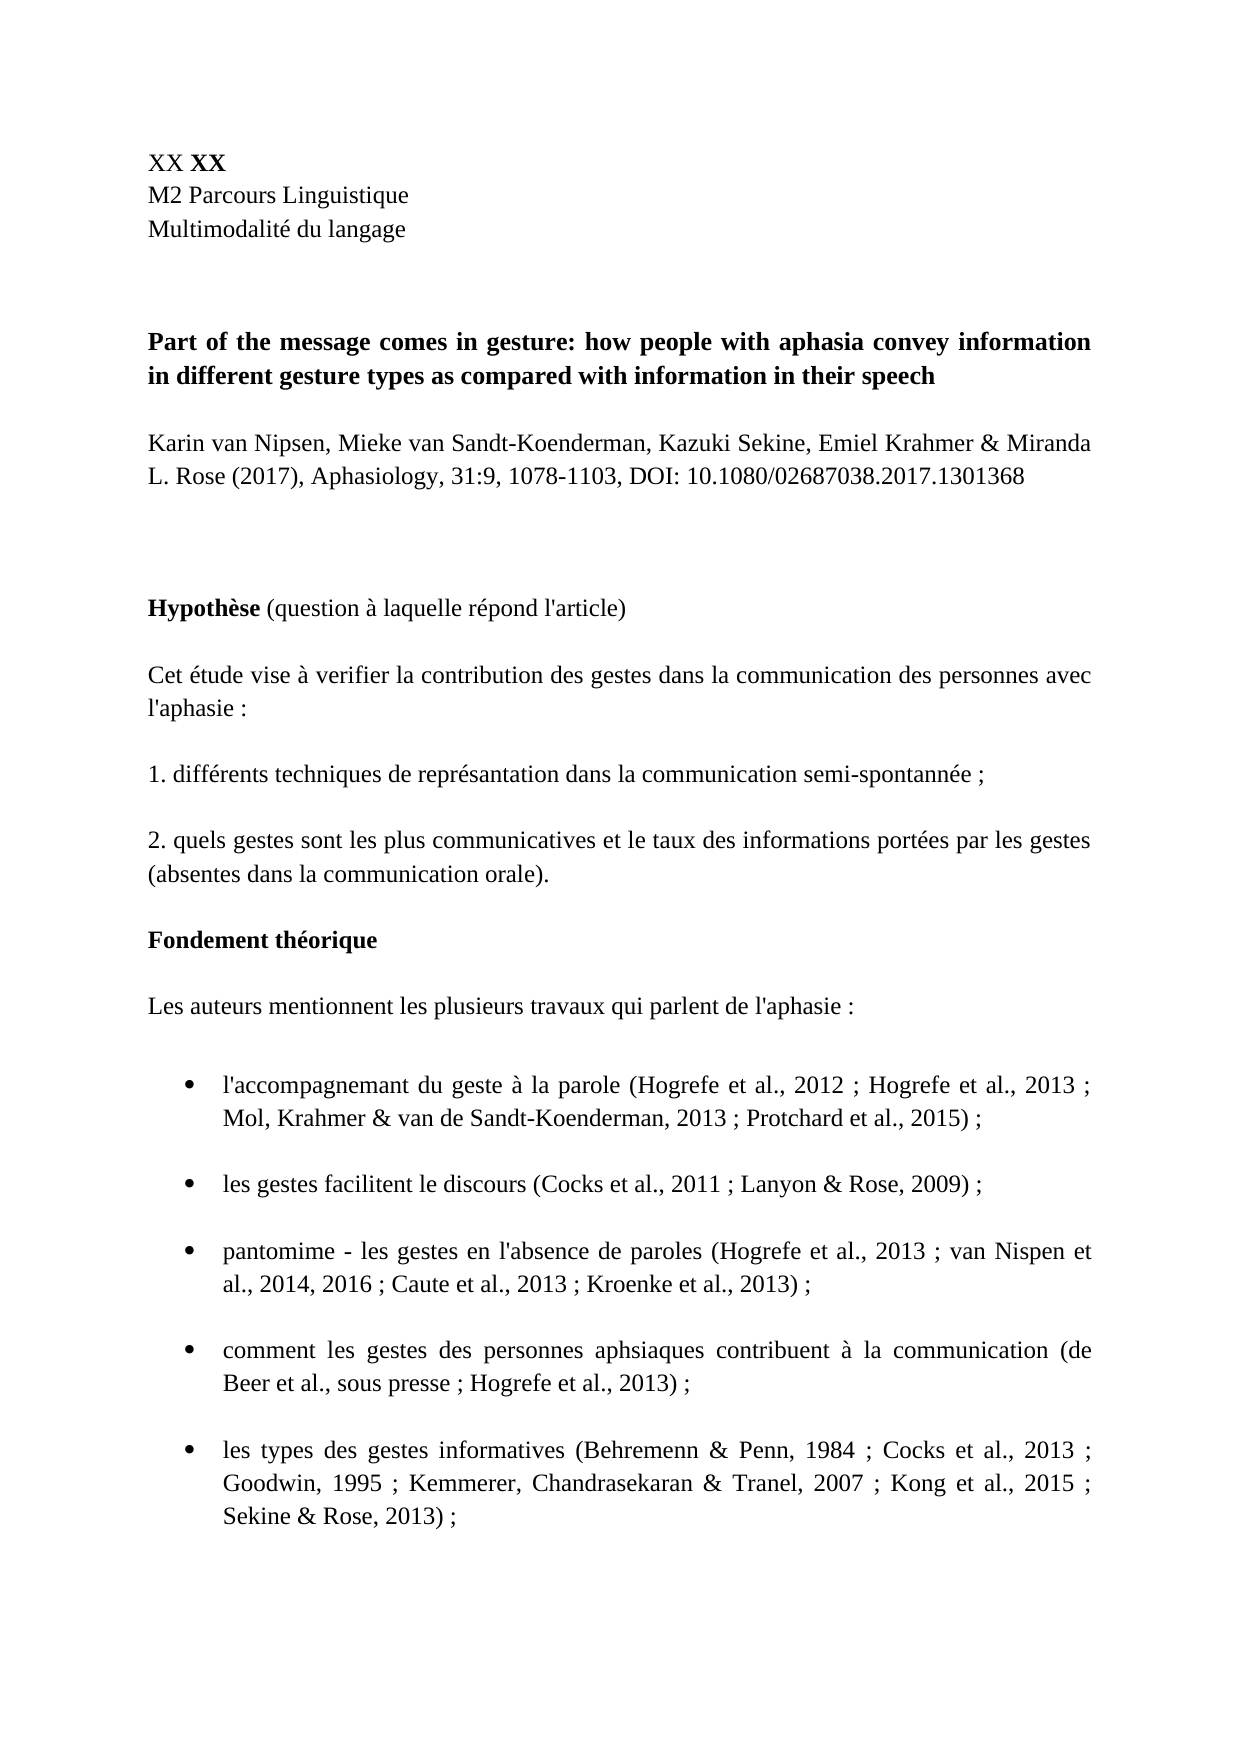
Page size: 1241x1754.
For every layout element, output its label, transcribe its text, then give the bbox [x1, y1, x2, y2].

text M2 Parcours Linguistique [148, 181, 1093, 209]
list pantomime - les gestes en l'absence de paroles (Hogrefe et al., 2013 ; van Nispen et al., 2014, 2016 ; Caute et al., 2013 ; Kroenke et al., 2013) ; [185, 1236, 1093, 1298]
text 2. quels gestes sont les plus communicatives et le taux des informations portées par les gestes (absentes dans la communication orale). [148, 826, 1093, 887]
text Fondement théorique [148, 925, 1093, 954]
list comment les gestes des personnes aphsiaques contribuent à la communication (de Beer et al., sous presse ; Hogrefe et al., 2013) ; [185, 1335, 1093, 1397]
list les types des gestes informatives (Behremenn & Penn, 1984 ; Cocks et al., 2013 ; Goodwin, 1995 ; Kemmerer, Chandrasekaran & Tranel, 2007 ; Kong et al., 2015 ; Sekine & Rose, 2013) ; [185, 1435, 1093, 1529]
list l'accompagnemant du geste à la parole (Hogrefe et al., 2012 ; Hogrefe et al., 2013 ; Mol, Krahmer & van de Sandt-Koenderman, 2013 ; Protchard et al., 2015) ; [185, 1070, 1093, 1132]
text Cet étude vise à verifier la contribution des gestes dans la communication des personnes avec l'aphasie : [148, 660, 1093, 722]
text Les auteurs mentionnent les plusieurs travaux qui parlent de l'aphasie : [148, 991, 1093, 1020]
text 1. différents techniques de représantation dans la communication semi-spontannée ; [148, 759, 1093, 788]
list les gestes facilitent le discours (Cocks et al., 2011 ; Lanyon & Rose, 2009) ; [185, 1169, 1093, 1198]
text Part of the message comes in gesture: how people with aphasia convey information in different gesture types as compared with information in their speech [148, 326, 1093, 390]
text Hypothèse (question à laquelle répond l'article) [148, 593, 1093, 622]
text Karin van Nipsen, Mieke van Sandt-Koenderman, Kazuki Sekine, Emiel Krahmer & Miranda L. Rose (2017), Aphasiology, 31:9, 1078-1103, DOI: 10.1080/02687038.2017.1301368 [148, 428, 1093, 489]
text Multimodalité du langage [148, 214, 1093, 242]
text XX XX [148, 148, 1093, 176]
